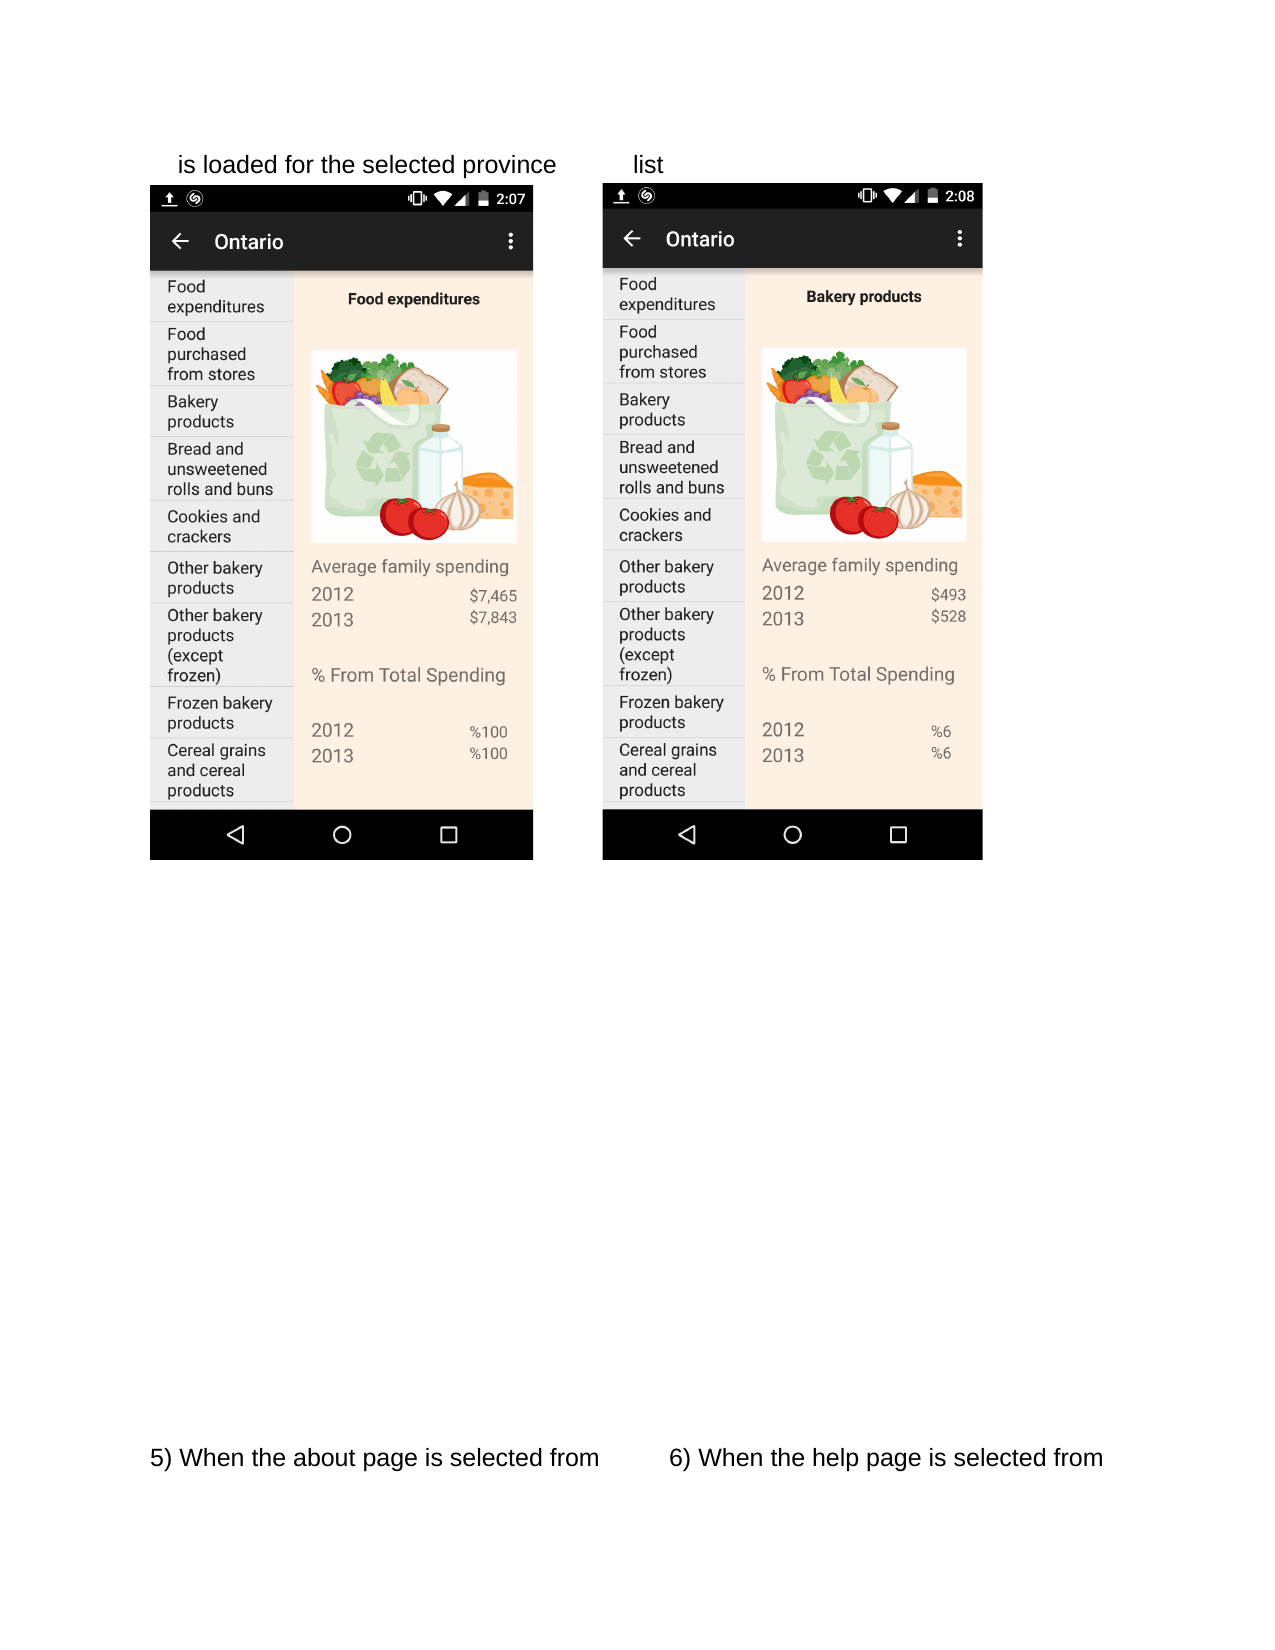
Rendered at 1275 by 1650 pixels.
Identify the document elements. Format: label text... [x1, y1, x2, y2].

text 5) When the about page is selected from 6) When the help page is selected from [150, 1443, 1125, 1472]
picture [150, 185, 534, 860]
picture [602, 183, 983, 860]
text is loaded for the selected province list [150, 150, 1125, 179]
